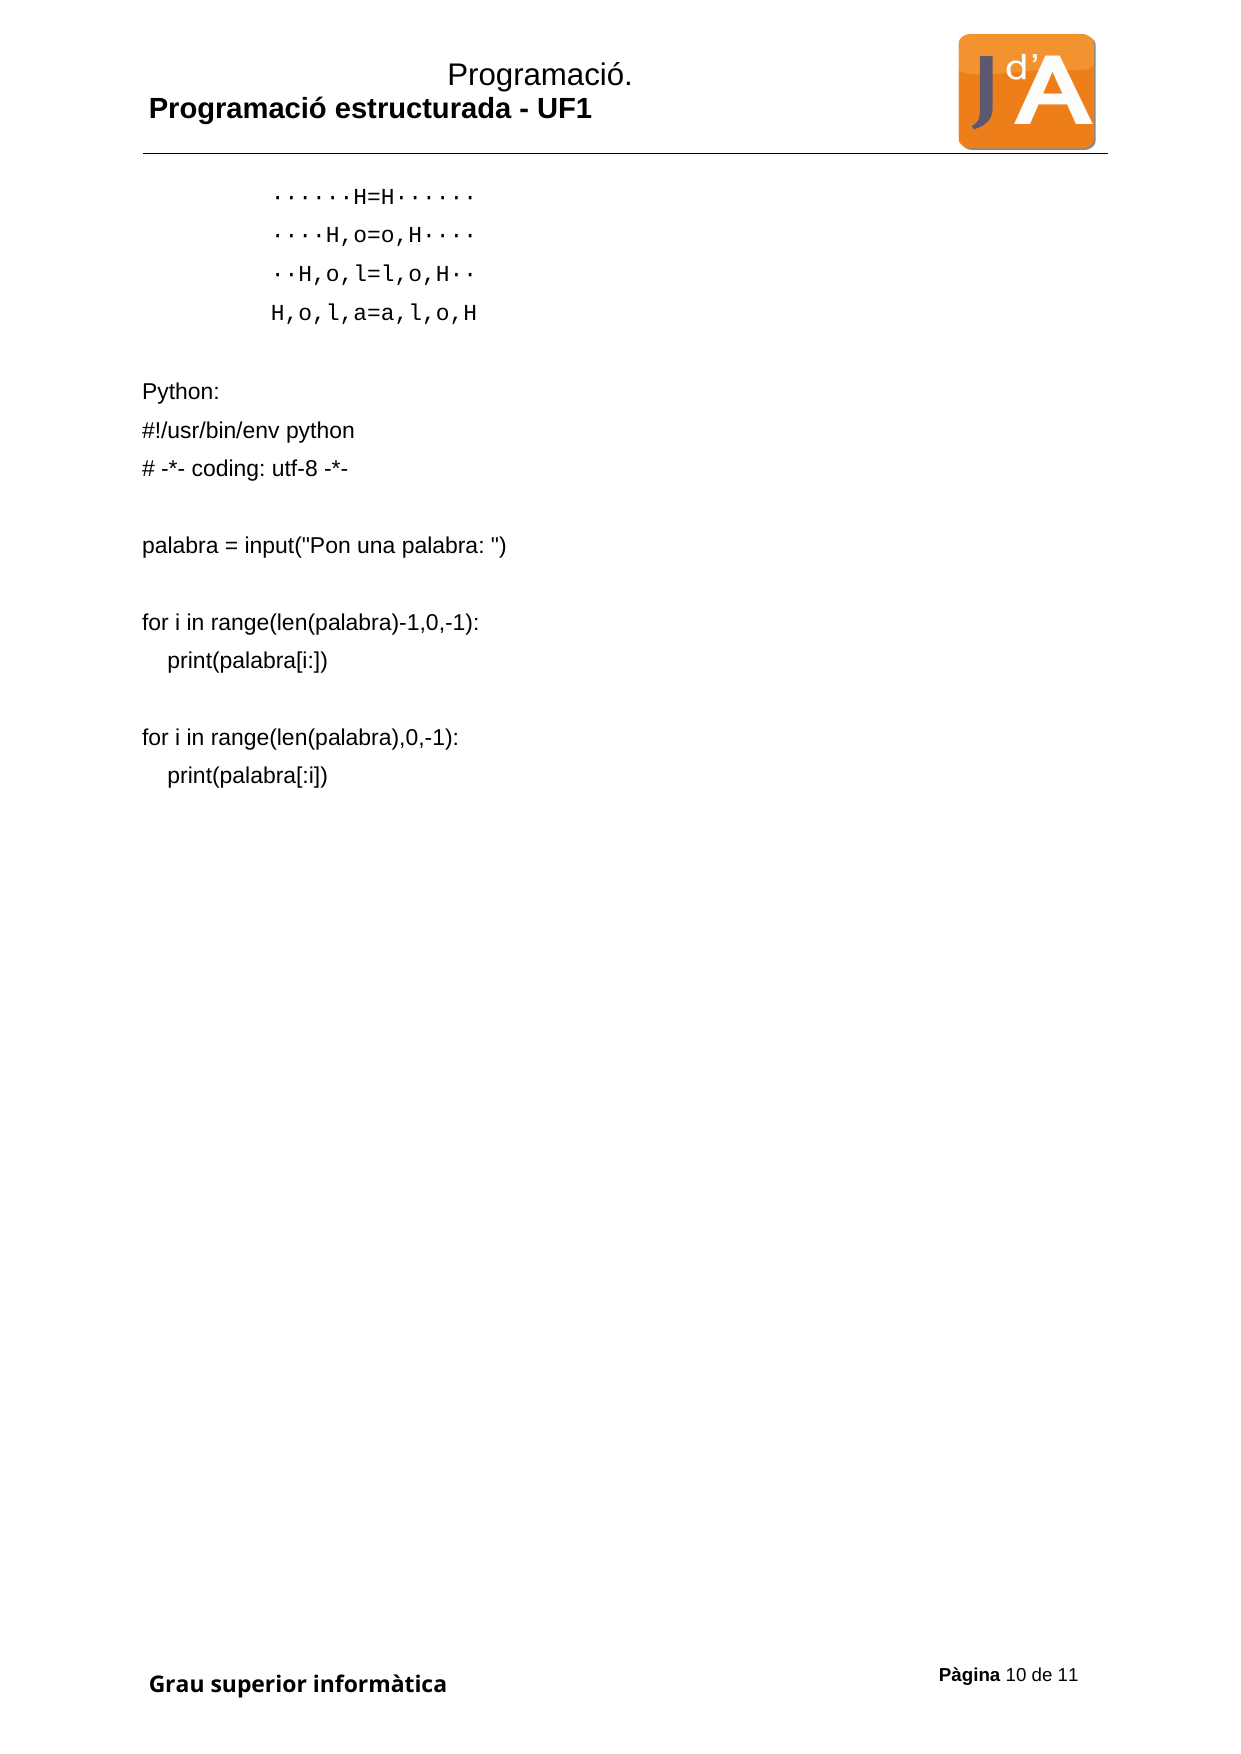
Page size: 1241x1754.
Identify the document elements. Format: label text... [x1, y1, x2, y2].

text for i in range(len(palabra),0,-1): [142, 725, 1107, 750]
text ··H,o,l=l,o,H·· [216, 263, 1107, 289]
text palabra = input("Pon una palabra: ") [142, 533, 1107, 558]
text Python: [142, 379, 1107, 404]
text # -*- coding: utf-8 -*- [142, 456, 1107, 481]
text print(palabra[:i]) [142, 763, 1107, 789]
text ······H=H······ [216, 185, 1107, 211]
text H,o,l,a=a,l,o,H [216, 302, 1107, 327]
text ····H,o=o,H···· [216, 224, 1107, 250]
text print(palabra[i:]) [142, 648, 1107, 673]
text for i in range(len(palabra)-1,0,-1): [142, 609, 1107, 635]
picture [958, 34, 1096, 150]
text #!/usr/bin/env python [142, 417, 1107, 443]
